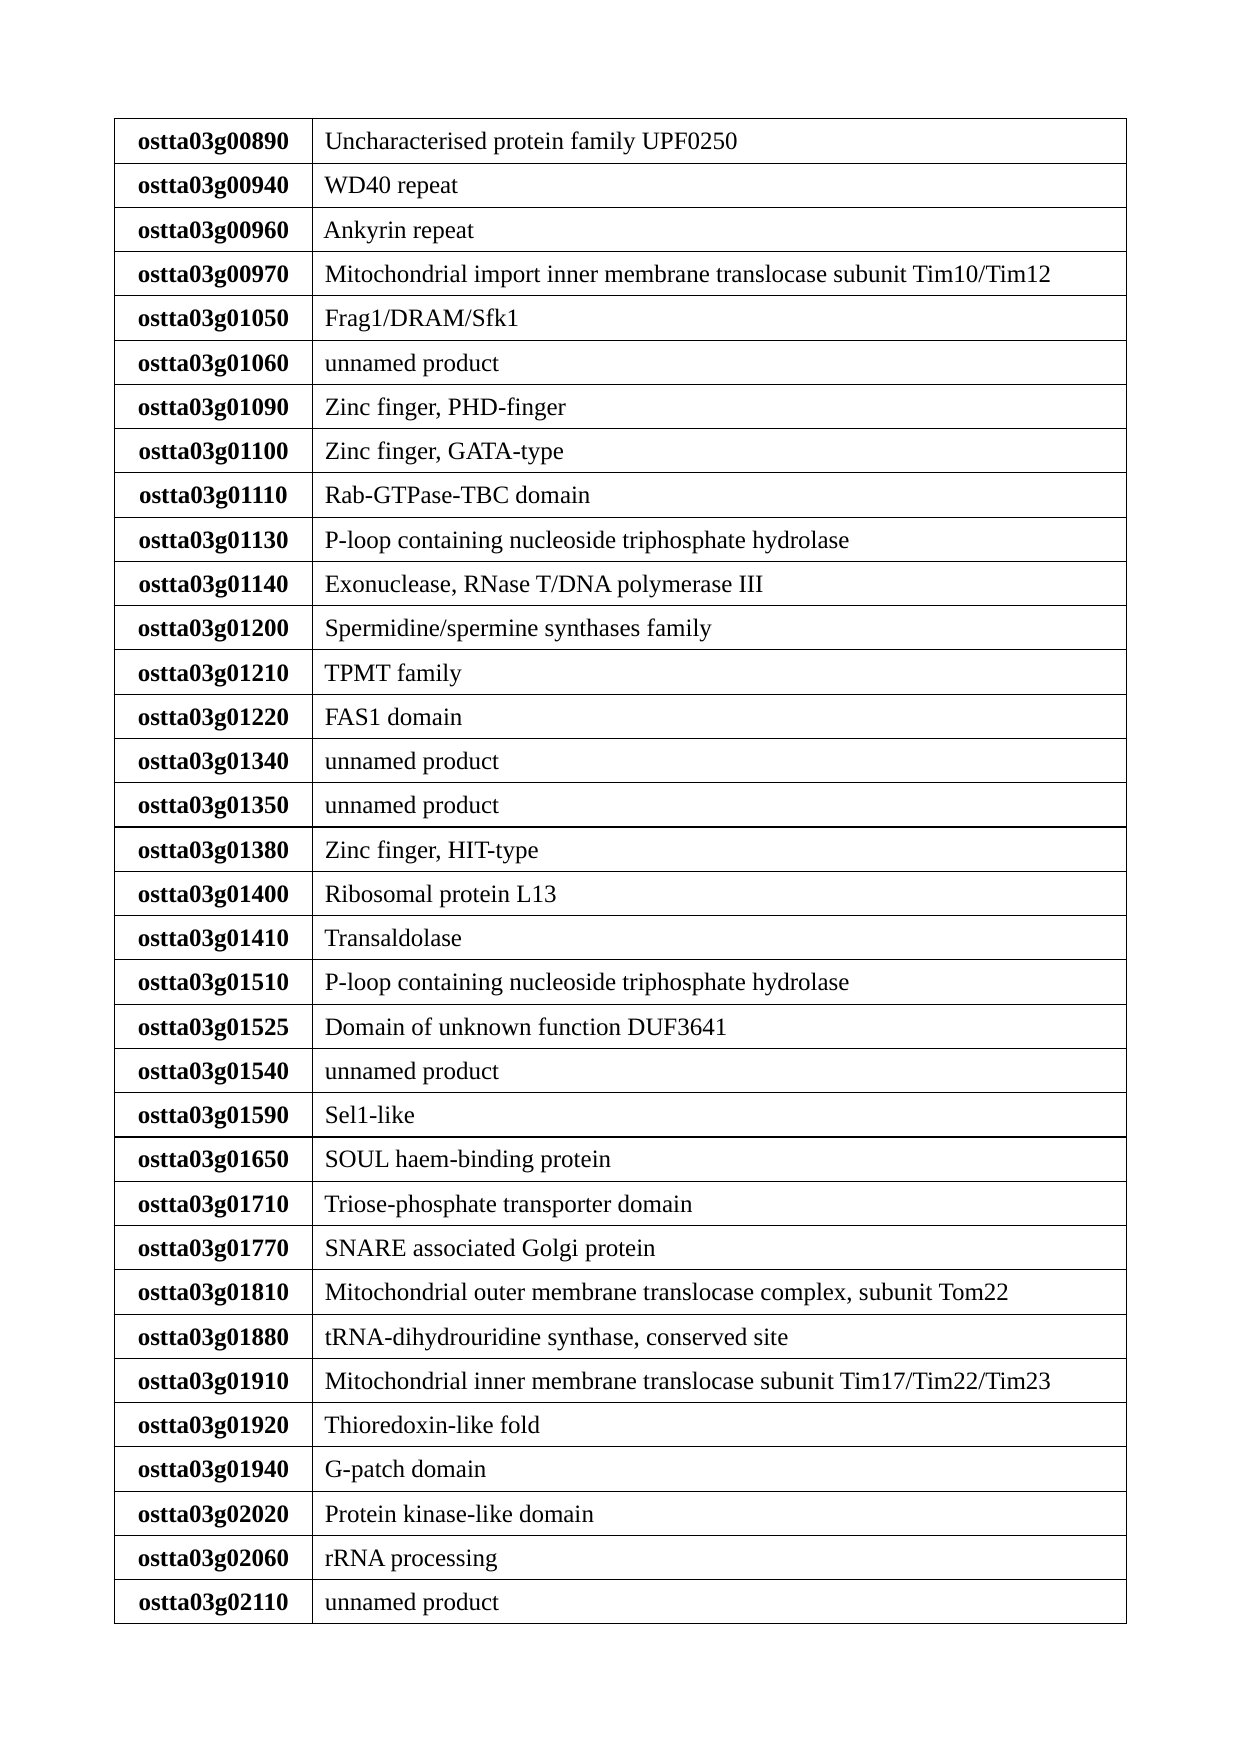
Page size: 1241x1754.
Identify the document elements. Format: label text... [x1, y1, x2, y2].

table_cell [1127, 605, 1240, 649]
table_cell [1127, 118, 1240, 162]
table_cell ostta03g00890 [115, 119, 312, 162]
table_cell Ribosomal protein L13 [313, 872, 1126, 915]
table_cell Triose-phosphate transporter domain [313, 1182, 1126, 1225]
table_cell [1127, 207, 1240, 251]
table_cell Zinc finger, HIT-type [313, 828, 1126, 871]
table_cell Thioredoxin-like fold [313, 1403, 1126, 1446]
table_cell Frag1/DRAM/Sfk1 [313, 296, 1126, 339]
table_cell [1127, 1136, 1240, 1181]
table_cell ostta03g02060 [115, 1536, 312, 1579]
table_cell [1127, 782, 1240, 826]
table_cell ostta03g02110 [115, 1580, 312, 1623]
table_cell unnamed product [313, 341, 1126, 384]
table_cell Protein kinase-like domain [313, 1492, 1126, 1535]
table_cell [1127, 251, 1240, 295]
table_cell ostta03g01810 [115, 1270, 312, 1313]
table_cell [1127, 517, 1240, 561]
table_cell FAS1 domain [313, 695, 1126, 738]
table_cell unnamed product [313, 739, 1126, 782]
table_cell ostta03g01710 [115, 1182, 312, 1225]
table_cell [1127, 384, 1240, 428]
table_cell [1127, 1048, 1240, 1092]
table_cell Mitochondrial inner membrane translocase subunit Tim17/Tim22/Tim23 [313, 1359, 1126, 1402]
table_cell Zinc finger, PHD-finger [313, 385, 1126, 428]
table_cell ostta03g01525 [115, 1005, 312, 1048]
table_cell Sel1-like [313, 1093, 1126, 1136]
table_cell ostta03g01340 [115, 739, 312, 782]
table_cell ostta03g01220 [115, 695, 312, 738]
table_cell Rab-GTPase-TBC domain [313, 473, 1126, 517]
table_cell [1127, 295, 1240, 339]
table_cell [1127, 1004, 1240, 1048]
table_cell [1127, 1092, 1240, 1136]
table_cell [1127, 340, 1240, 384]
table_cell ostta03g02020 [115, 1492, 312, 1535]
table_cell ostta03g01510 [115, 960, 312, 1003]
table_cell ostta03g01590 [115, 1093, 312, 1136]
table_cell [1127, 428, 1240, 472]
table_cell ostta03g00970 [115, 252, 312, 295]
table_cell [1127, 1579, 1240, 1623]
table_cell ostta03g01920 [115, 1403, 312, 1446]
table_cell [1127, 1446, 1240, 1491]
table_cell [1127, 915, 1240, 959]
table_cell Domain of unknown function DUF3641 [313, 1005, 1126, 1048]
table_cell [1127, 694, 1240, 738]
table_cell ostta03g01050 [115, 296, 312, 339]
table_cell P-loop containing nucleoside triphosphate hydrolase [313, 518, 1126, 561]
table_cell ostta03g01060 [115, 341, 312, 384]
table_cell ostta03g00960 [115, 208, 312, 251]
table_cell [1127, 738, 1240, 782]
table_cell [1127, 649, 1240, 694]
table_cell tRNA-dihydrouridine synthase, conserved site [313, 1315, 1126, 1358]
table_cell Transaldolase [313, 916, 1126, 959]
table_cell ostta03g01650 [115, 1138, 312, 1181]
table_cell SOUL haem-binding protein [313, 1138, 1126, 1181]
table_cell [1127, 1181, 1240, 1225]
table_cell ostta03g01940 [115, 1447, 312, 1491]
table_cell [1127, 163, 1240, 207]
table_cell Ankyrin repeat [313, 208, 1126, 251]
table_cell unnamed product [313, 1049, 1126, 1092]
table_cell [1127, 871, 1240, 915]
table_cell Spermidine/spermine synthases family [313, 606, 1126, 649]
table_cell ostta03g01130 [115, 518, 312, 561]
table_cell ostta03g01910 [115, 1359, 312, 1402]
table_cell [1127, 561, 1240, 605]
table_cell Exonuclease, RNase T/DNA polymerase III [313, 562, 1126, 605]
table_cell ostta03g01540 [115, 1049, 312, 1092]
table_cell ostta03g01140 [115, 562, 312, 605]
table_cell [1127, 1269, 1240, 1313]
table_cell [1127, 1402, 1240, 1446]
table_cell ostta03g01350 [115, 783, 312, 826]
table_cell Zinc finger, GATA-type [313, 429, 1126, 472]
table_cell [1127, 1535, 1240, 1579]
table_cell ostta03g01770 [115, 1226, 312, 1269]
table_cell G-patch domain [313, 1447, 1126, 1491]
table_cell TPMT family [313, 650, 1126, 694]
table_cell SNARE associated Golgi protein [313, 1226, 1126, 1269]
table_cell Uncharacterised protein family UPF0250 [313, 119, 1126, 162]
table_cell [1127, 1358, 1240, 1402]
table_cell ostta03g01400 [115, 872, 312, 915]
table_cell [1127, 959, 1240, 1003]
table_cell [1127, 826, 1240, 871]
table_cell Mitochondrial import inner membrane translocase subunit Tim10/Tim12 [313, 252, 1126, 295]
table_cell unnamed product [313, 1580, 1126, 1623]
table_cell WD40 repeat [313, 164, 1126, 207]
table_cell [1127, 1225, 1240, 1269]
table_cell ostta03g01880 [115, 1315, 312, 1358]
table_cell ostta03g01110 [115, 473, 312, 517]
table_cell ostta03g01100 [115, 429, 312, 472]
table_cell ostta03g01090 [115, 385, 312, 428]
table_cell [1127, 1491, 1240, 1535]
table_cell ostta03g01210 [115, 650, 312, 694]
table_cell unnamed product [313, 783, 1126, 826]
table_cell P-loop containing nucleoside triphosphate hydrolase [313, 960, 1126, 1003]
table_cell rRNA processing [313, 1536, 1126, 1579]
table_cell ostta03g01410 [115, 916, 312, 959]
table_cell ostta03g01200 [115, 606, 312, 649]
table_cell [1127, 472, 1240, 517]
table_cell [1127, 1314, 1240, 1358]
table_cell ostta03g00940 [115, 164, 312, 207]
table_cell ostta03g01380 [115, 828, 312, 871]
table_cell Mitochondrial outer membrane translocase complex, subunit Tom22 [313, 1270, 1126, 1313]
